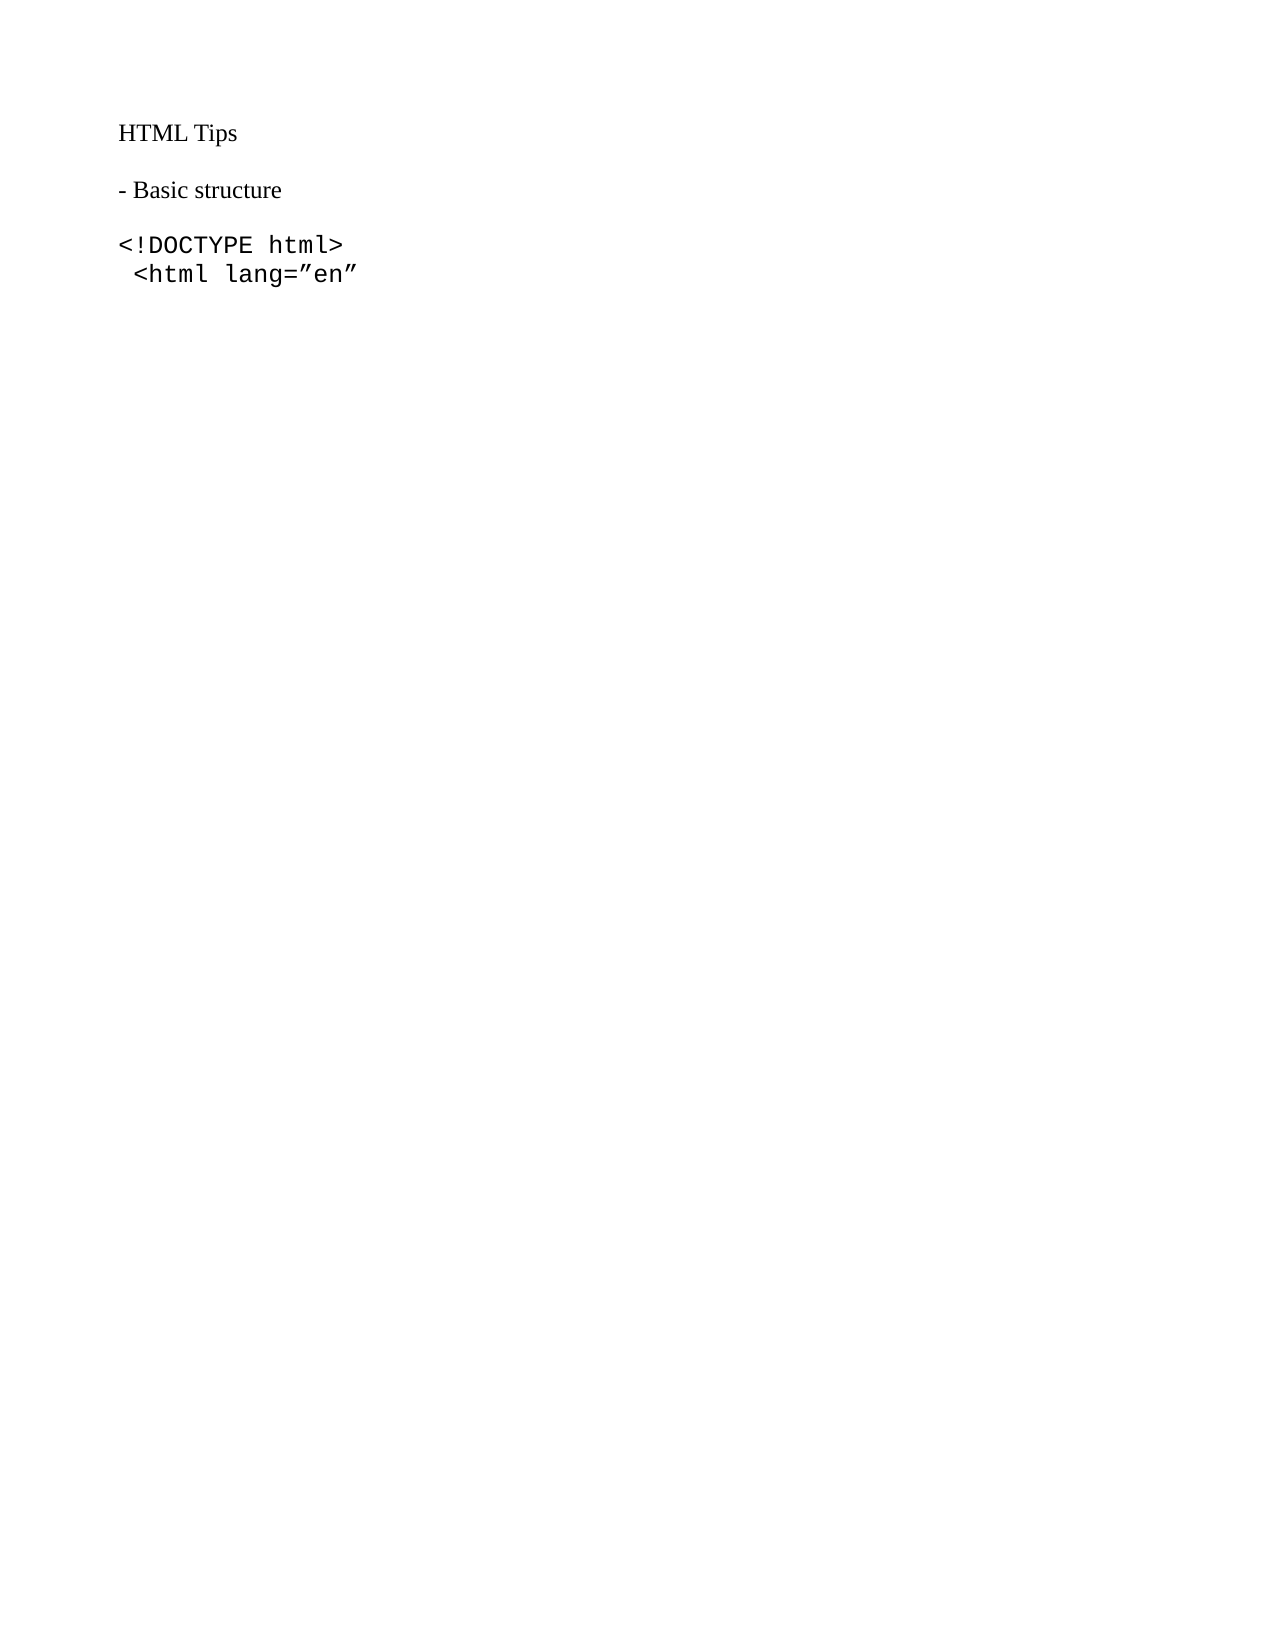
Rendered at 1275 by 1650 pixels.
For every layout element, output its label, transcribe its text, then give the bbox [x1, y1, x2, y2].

text HTML Tips [118, 118, 1157, 147]
text <html lang=”en” [118, 261, 1157, 290]
text - Basic structure [118, 176, 1157, 204]
text <!DOCTYPE html> [118, 233, 1157, 261]
